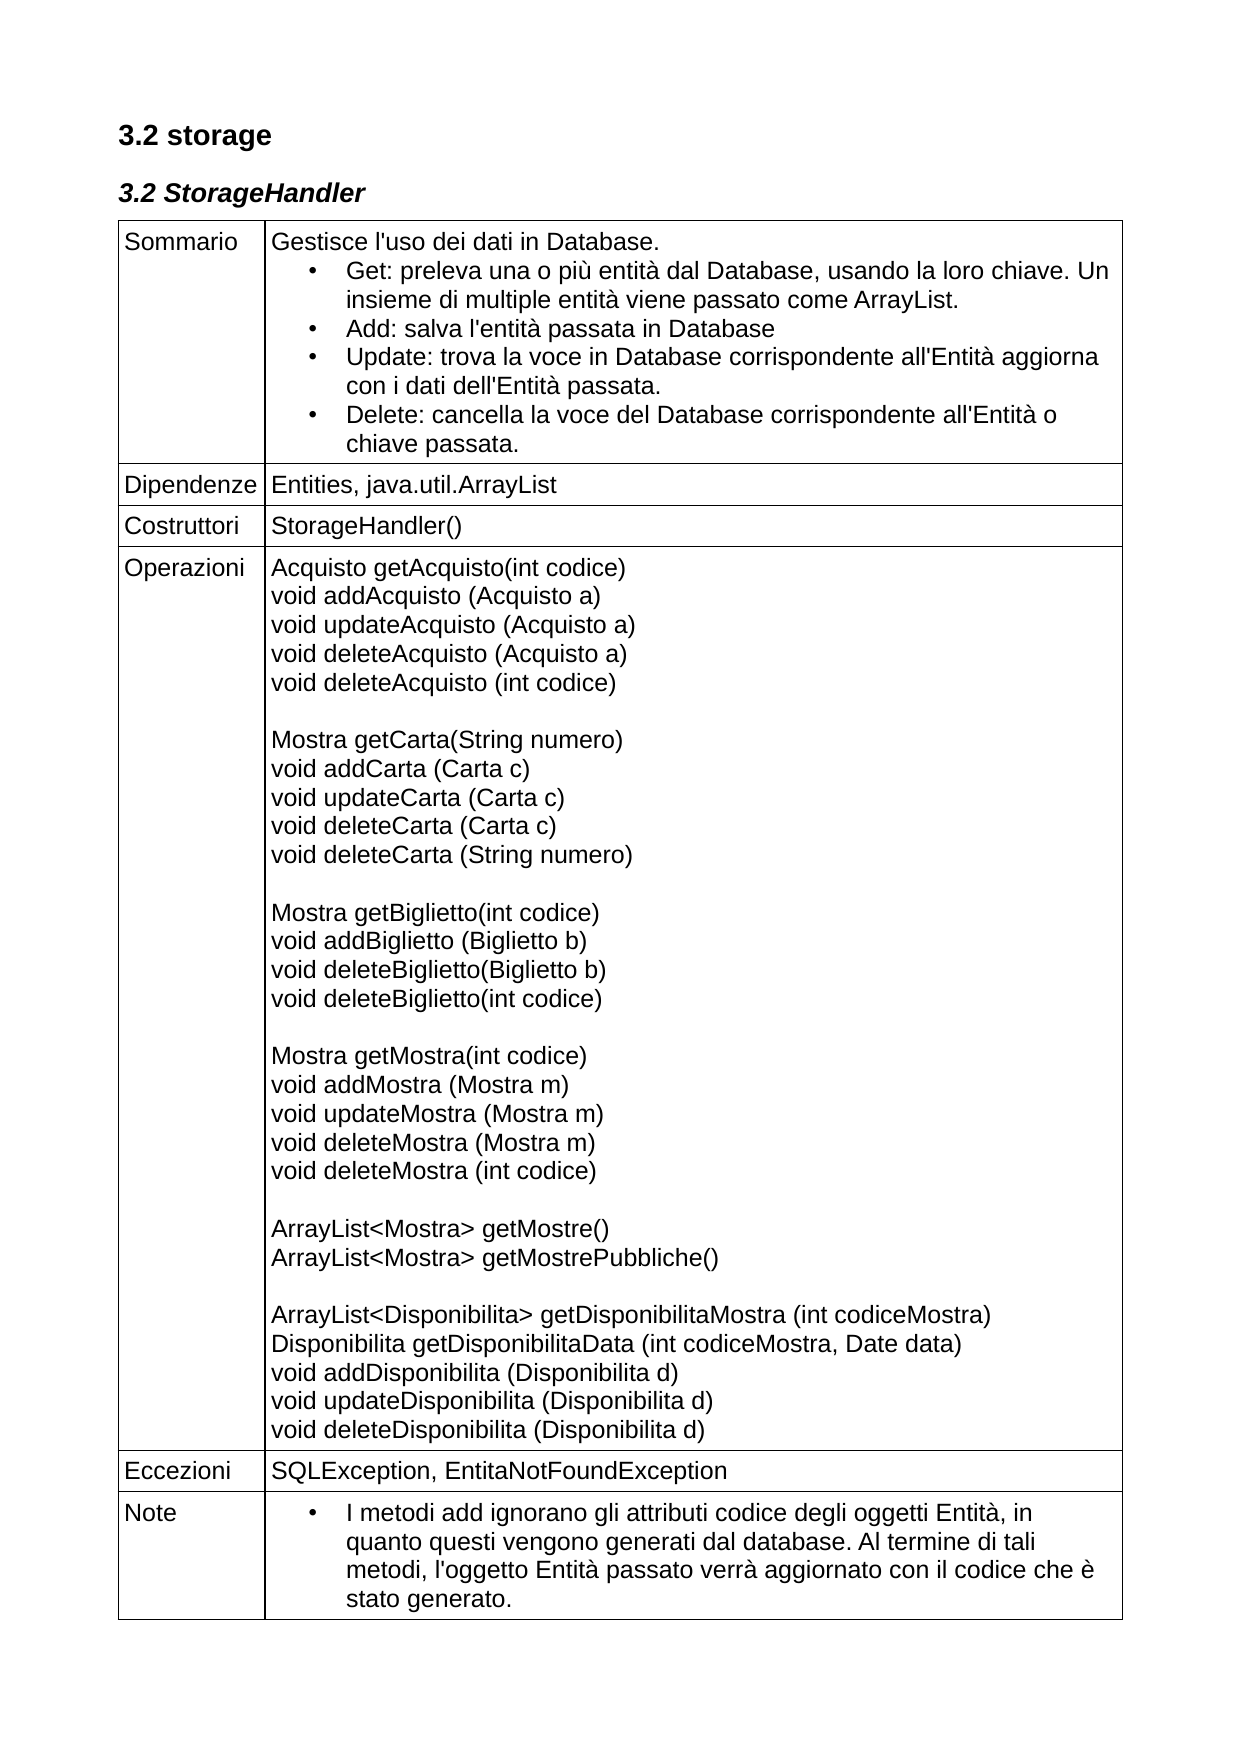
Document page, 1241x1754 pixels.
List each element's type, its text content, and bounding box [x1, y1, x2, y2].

table_cell I metodi add ignorano gli attributi codice degli oggetti Entità, in quanto questi vengono generati dal database. Al termine di tali metodi, l'oggetto Entità passato verrà aggiornato con il codice che è stato generato. [266, 1492, 1122, 1618]
table_cell Entities, java.util.ArrayList [266, 464, 1122, 504]
table_header Gestisce l'uso dei dati in Database. Get: preleva una o più entità dal Database, usando la loro chiave. Un insieme di multiple entità viene passato come ArrayList. Add: salva l'entità passata in Database Update: trova la voce in Database corrispondente all'Entità aggiorna con i dati dell'Entità passata. Delete: cancella la voce del Database corrispondente all'Entità o chiave passata. [266, 221, 1122, 463]
table_cell Acquisto getAcquisto(int codice) void addAcquisto (Acquisto a) void updateAcquisto (Acquisto a) void deleteAcquisto (Acquisto a) void deleteAcquisto (int codice) Mostra getCarta(String numero) void addCarta (Carta c) void updateCarta (Carta c) void deleteCarta (Carta c) void deleteCarta (String numero) Mostra getBiglietto(int codice) void addBiglietto (Biglietto b) void deleteBiglietto(Biglietto b) void deleteBiglietto(int codice) Mostra getMostra(int codice) void addMostra (Mostra m) void updateMostra (Mostra m) void deleteMostra (Mostra m) void deleteMostra (int codice) ArrayList<Mostra> getMostre() ArrayList<Mostra> getMostrePubbliche() ArrayList<Disponibilita> getDisponibilitaMostra (int codiceMostra) Disponibilita getDisponibilitaData (int codiceMostra, Date data) void addDisponibilita (Disponibilita d) void updateDisponibilita (Disponibilita d) void deleteDisponibilita (Disponibilita d) [266, 547, 1122, 1449]
subtitle 3.2 storage [118, 118, 1122, 152]
table_cell Eccezioni [119, 1451, 264, 1491]
table_cell Operazioni [119, 547, 264, 1449]
subtitle 3.2 StorageHandler [118, 177, 1122, 208]
table_cell StorageHandler() [266, 506, 1122, 546]
table_cell Costruttori [119, 506, 264, 546]
table_header Sommario [119, 221, 264, 463]
table_cell Dipendenze [119, 464, 264, 504]
table_cell SQLException, EntitaNotFoundException [266, 1451, 1122, 1491]
table_cell Note [119, 1492, 264, 1618]
